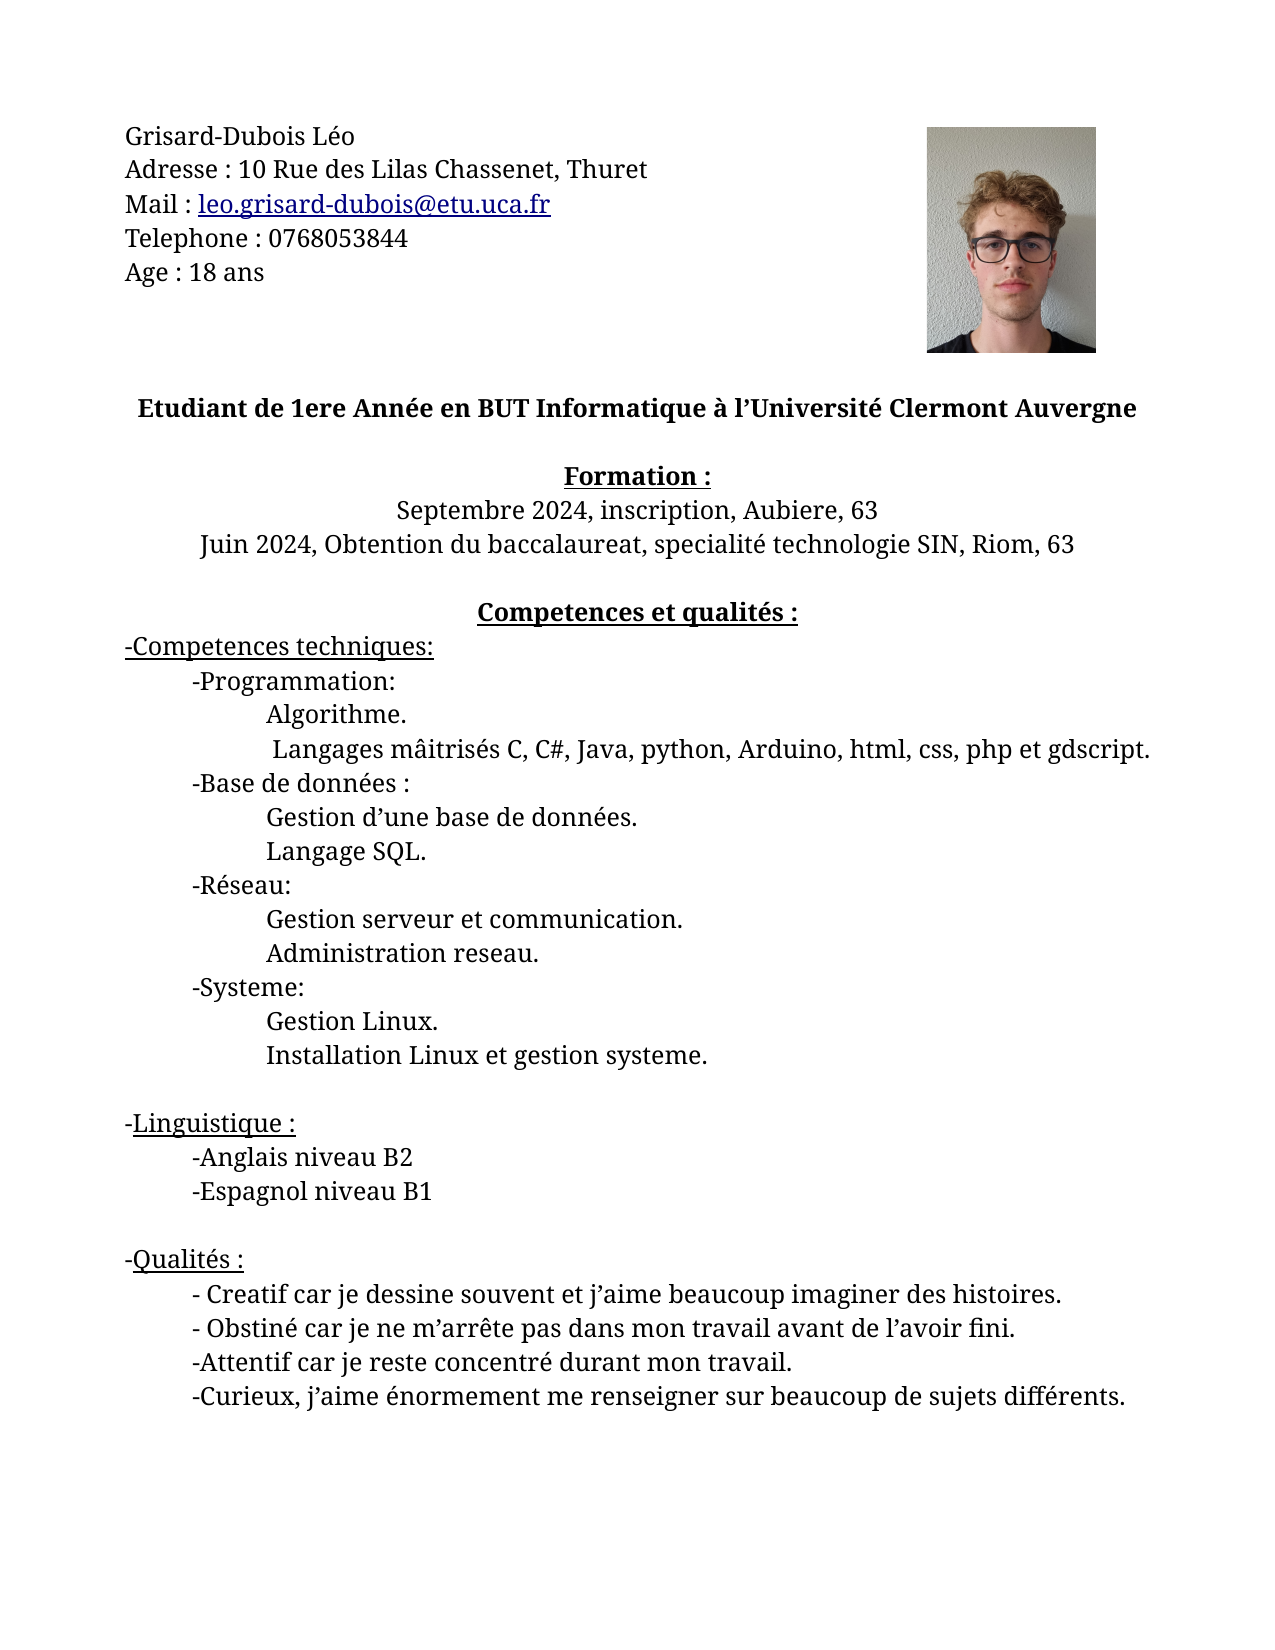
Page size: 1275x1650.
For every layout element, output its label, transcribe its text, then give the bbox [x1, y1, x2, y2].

text Septembre 2024, inscription, Aubiere, 63 [118, 493, 1157, 527]
text [1096, 186, 1157, 220]
text -Espagnol niveau B1 [118, 1174, 1157, 1208]
text Age : 18 ans [118, 254, 926, 288]
text Grisard-Dubois Léo [118, 118, 1157, 152]
text -Réseau: [118, 867, 1157, 902]
text Gestion d’une base de données. [118, 799, 1157, 833]
text -Anglais niveau B2 [118, 1140, 1157, 1174]
text -Systeme: [118, 970, 1157, 1004]
text -Competences techniques: [118, 629, 1157, 663]
text Langage SQL. [118, 833, 1157, 867]
text Juin 2024, Obtention du baccalaureat, specialité technologie SIN, Riom, 63 [118, 527, 1157, 561]
text -Programmation: [118, 663, 1157, 697]
text -Curieux, j’aime énormement me renseigner sur beaucoup de sujets différents. [118, 1378, 1157, 1412]
picture [926, 127, 1096, 353]
text Formation : [118, 459, 1157, 493]
text [1096, 152, 1157, 186]
text [1096, 254, 1157, 288]
text Mail : leo.grisard-dubois@etu.uca.fr [118, 186, 926, 220]
text Etudiant de 1ere Année en BUT Informatique à l’Université Clermont Auvergne [118, 391, 1157, 425]
text -Attentif car je reste concentré durant mon travail. [118, 1344, 1157, 1378]
text -Linguistique : [118, 1106, 1157, 1140]
text - Obstiné car je ne m’arrête pas dans mon travail avant de l’avoir fini. [118, 1310, 1157, 1344]
text Gestion serveur et communication. [118, 902, 1157, 936]
text - Creatif car je dessine souvent et j’aime beaucoup imaginer des histoires. [118, 1276, 1157, 1310]
text [1096, 220, 1157, 254]
text -Base de données : [118, 765, 1157, 799]
text Installation Linux et gestion systeme. [118, 1038, 1157, 1072]
text Langages mâitrisés C, C#, Java, python, Arduino, html, css, php et gdscript. [118, 731, 1157, 765]
text Telephone : 0768053844 [118, 220, 926, 254]
text Competences et qualités : [118, 595, 1157, 629]
text Adresse : 10 Rue des Lilas Chassenet, Thuret [118, 152, 926, 186]
text Algorithme. [118, 697, 1157, 731]
text Gestion Linux. [118, 1004, 1157, 1038]
text -Qualités : [118, 1242, 1157, 1276]
text Administration reseau. [118, 936, 1157, 970]
